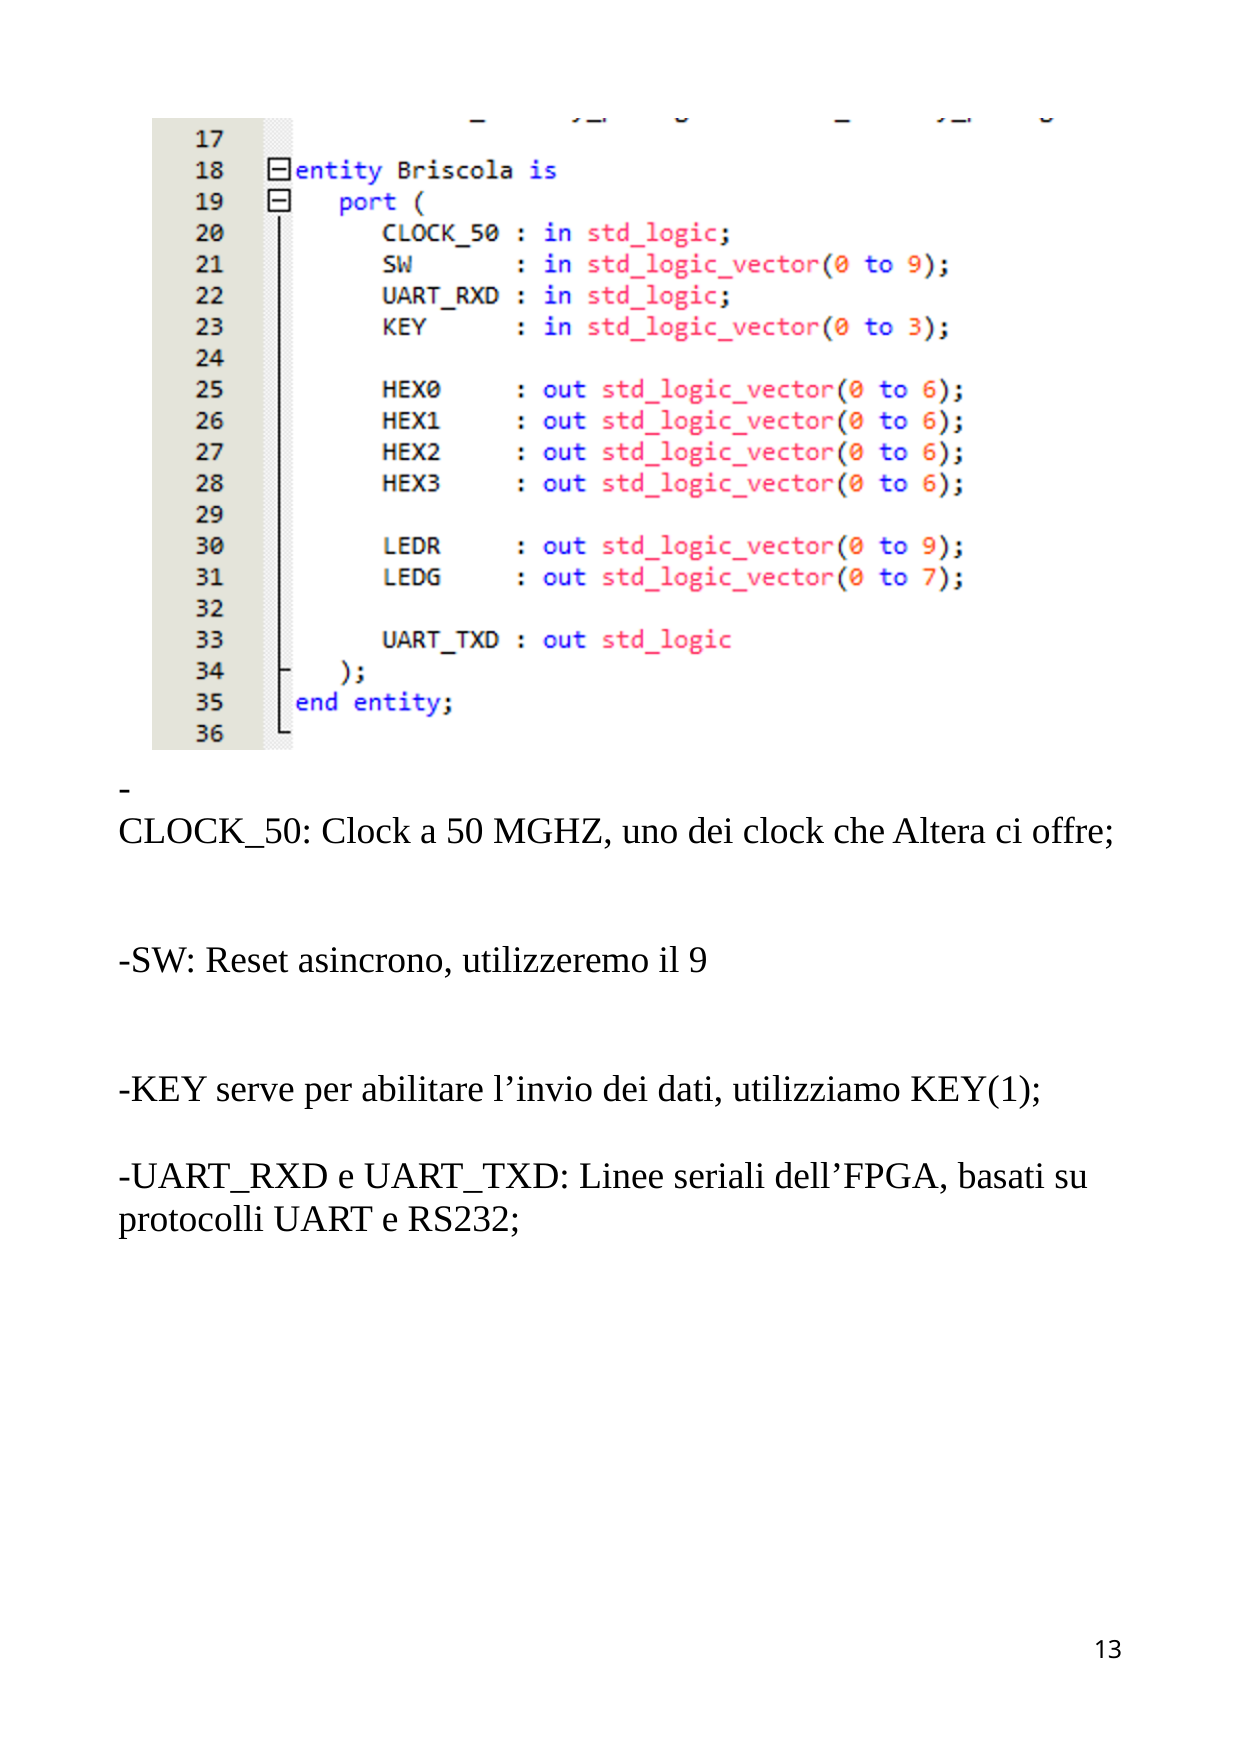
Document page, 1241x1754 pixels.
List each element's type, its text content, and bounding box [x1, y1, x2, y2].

text -SW: Reset asincrono, utilizzeremo il 9 [118, 937, 1122, 981]
text -CLOCK_50: Clock a 50 MGHZ, uno dei clock che Altera ci offre; [118, 161, 1122, 851]
text -KEY serve per abilitare l’invio dei dati, utilizziamo KEY(1); [118, 1067, 1122, 1110]
picture [175, 118, 1087, 750]
text -UART_RXD e UART_TXD: Linee seriali dell’FPGA, basati su protocolli UART e RS232; [118, 1153, 1122, 1239]
